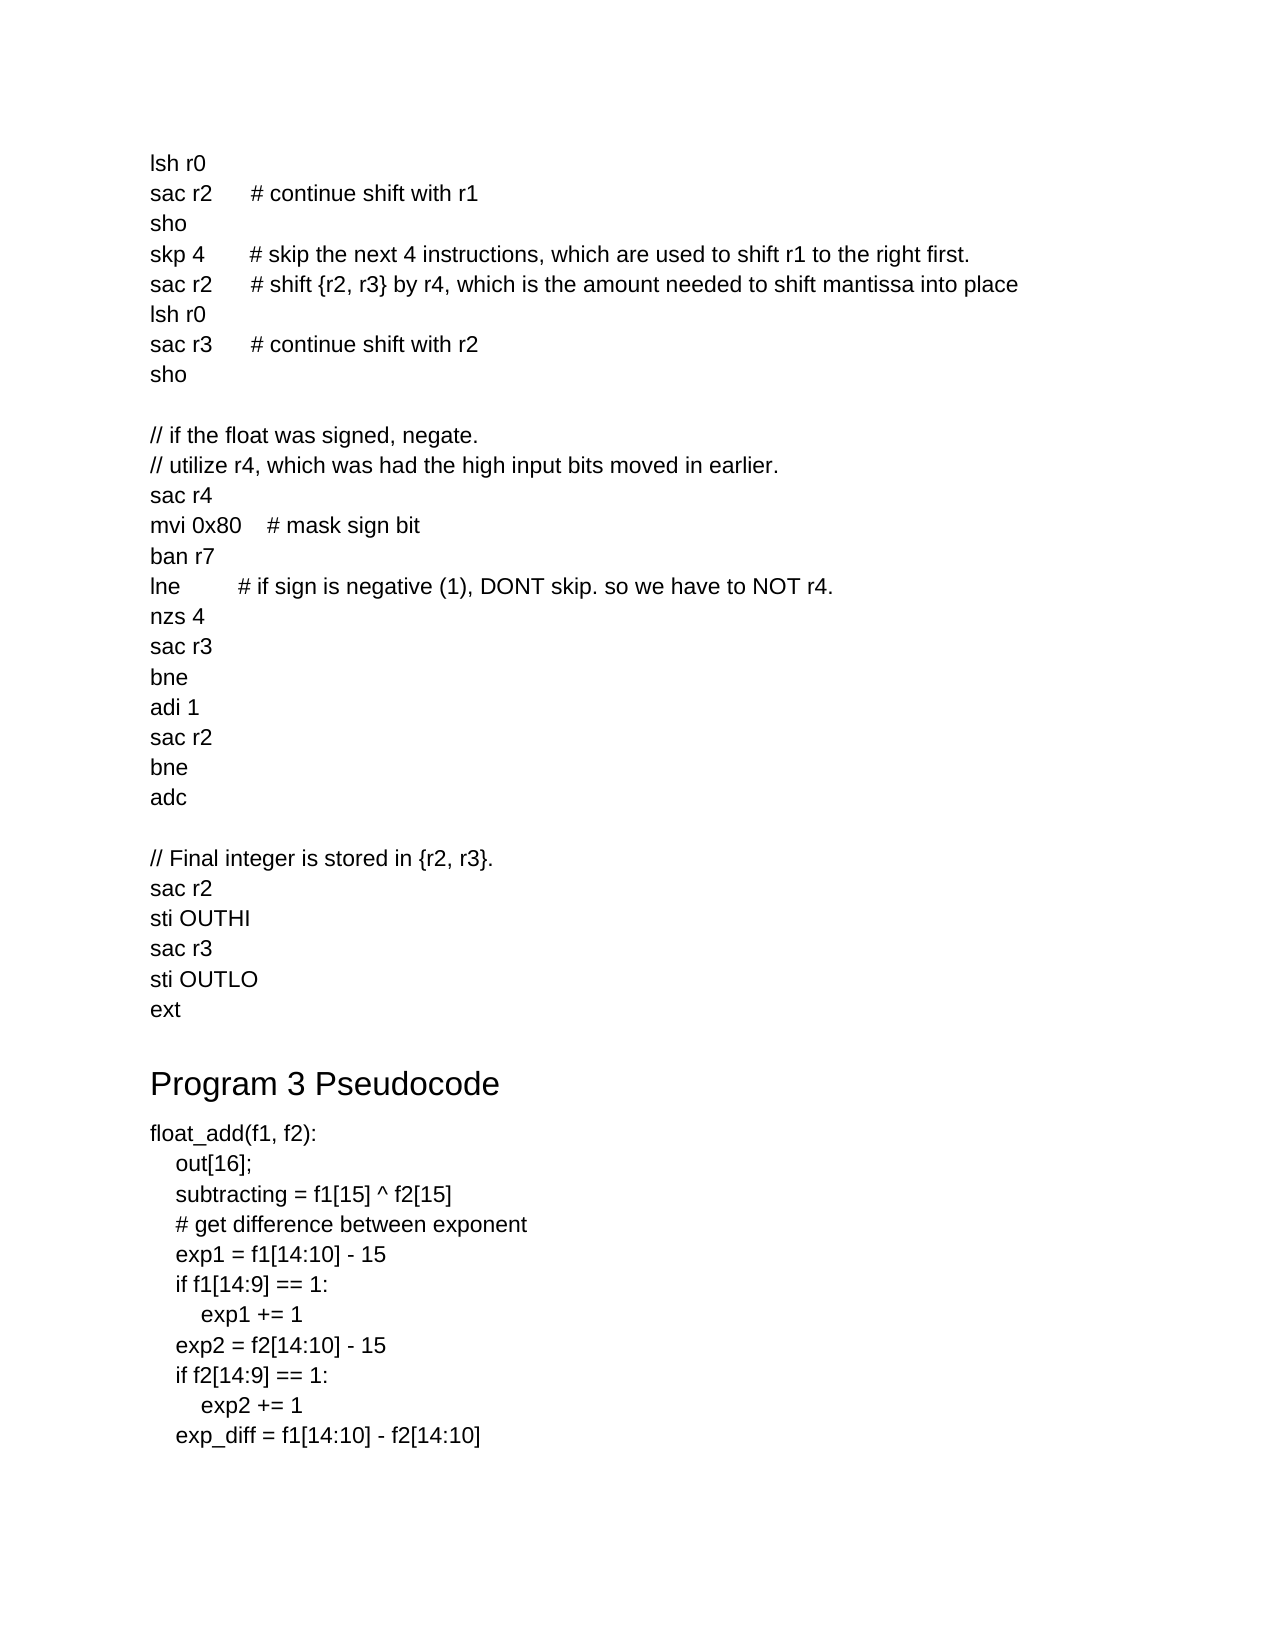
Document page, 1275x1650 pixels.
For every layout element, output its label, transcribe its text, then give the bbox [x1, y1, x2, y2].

text sti OUTLO [150, 966, 1125, 992]
text # get difference between exponent [150, 1211, 1125, 1237]
text sho [150, 361, 1125, 388]
text sac r2 # continue shift with r1 [150, 180, 1125, 207]
text // Final integer is stored in {r2, r3}. [150, 845, 1125, 871]
text exp_diff = f1[14:10] - f2[14:10] [150, 1422, 1125, 1449]
text if f2[14:9] == 1: [150, 1362, 1125, 1388]
text mvi 0x80 # mask sign bit [150, 512, 1125, 539]
text // utilize r4, which was had the high input bits moved in earlier. [150, 452, 1125, 478]
text sac r2 # shift {r2, r3} by r4, which is the amount needed to shift mantissa into place [150, 271, 1125, 297]
text sti OUTHI [150, 905, 1125, 932]
text out[16]; [150, 1150, 1125, 1177]
text sac r2 [150, 724, 1125, 750]
text sho [150, 210, 1125, 237]
text ext [150, 996, 1125, 1022]
text exp1 += 1 [150, 1301, 1125, 1328]
text sac r3 [150, 935, 1125, 962]
subtitle Program 3 Pseudocode [150, 1063, 1125, 1102]
text exp2 = f2[14:10] - 15 [150, 1332, 1125, 1358]
text if f1[14:9] == 1: [150, 1271, 1125, 1298]
text exp1 = f1[14:10] - 15 [150, 1241, 1125, 1267]
text lsh r0 [150, 301, 1125, 327]
text exp2 += 1 [150, 1392, 1125, 1418]
text // if the float was signed, negate. [150, 422, 1125, 448]
text sac r2 [150, 875, 1125, 901]
text sac r3 [150, 633, 1125, 660]
text subtracting = f1[15] ^ f2[15] [150, 1181, 1125, 1207]
text bne [150, 663, 1125, 690]
text lsh r0 [150, 150, 1125, 176]
text lne # if sign is negative (1), DONT skip. so we have to NOT r4. [150, 573, 1125, 599]
text skp 4 # skip the next 4 instructions, which are used to shift r1 to the right first. [150, 241, 1125, 267]
text float_add(f1, f2): [150, 1120, 1125, 1147]
text sac r3 # continue shift with r2 [150, 331, 1125, 358]
text nzs 4 [150, 603, 1125, 629]
text adc [150, 784, 1125, 811]
text bne [150, 754, 1125, 781]
text sac r4 [150, 482, 1125, 509]
text ban r7 [150, 543, 1125, 569]
text adi 1 [150, 694, 1125, 720]
